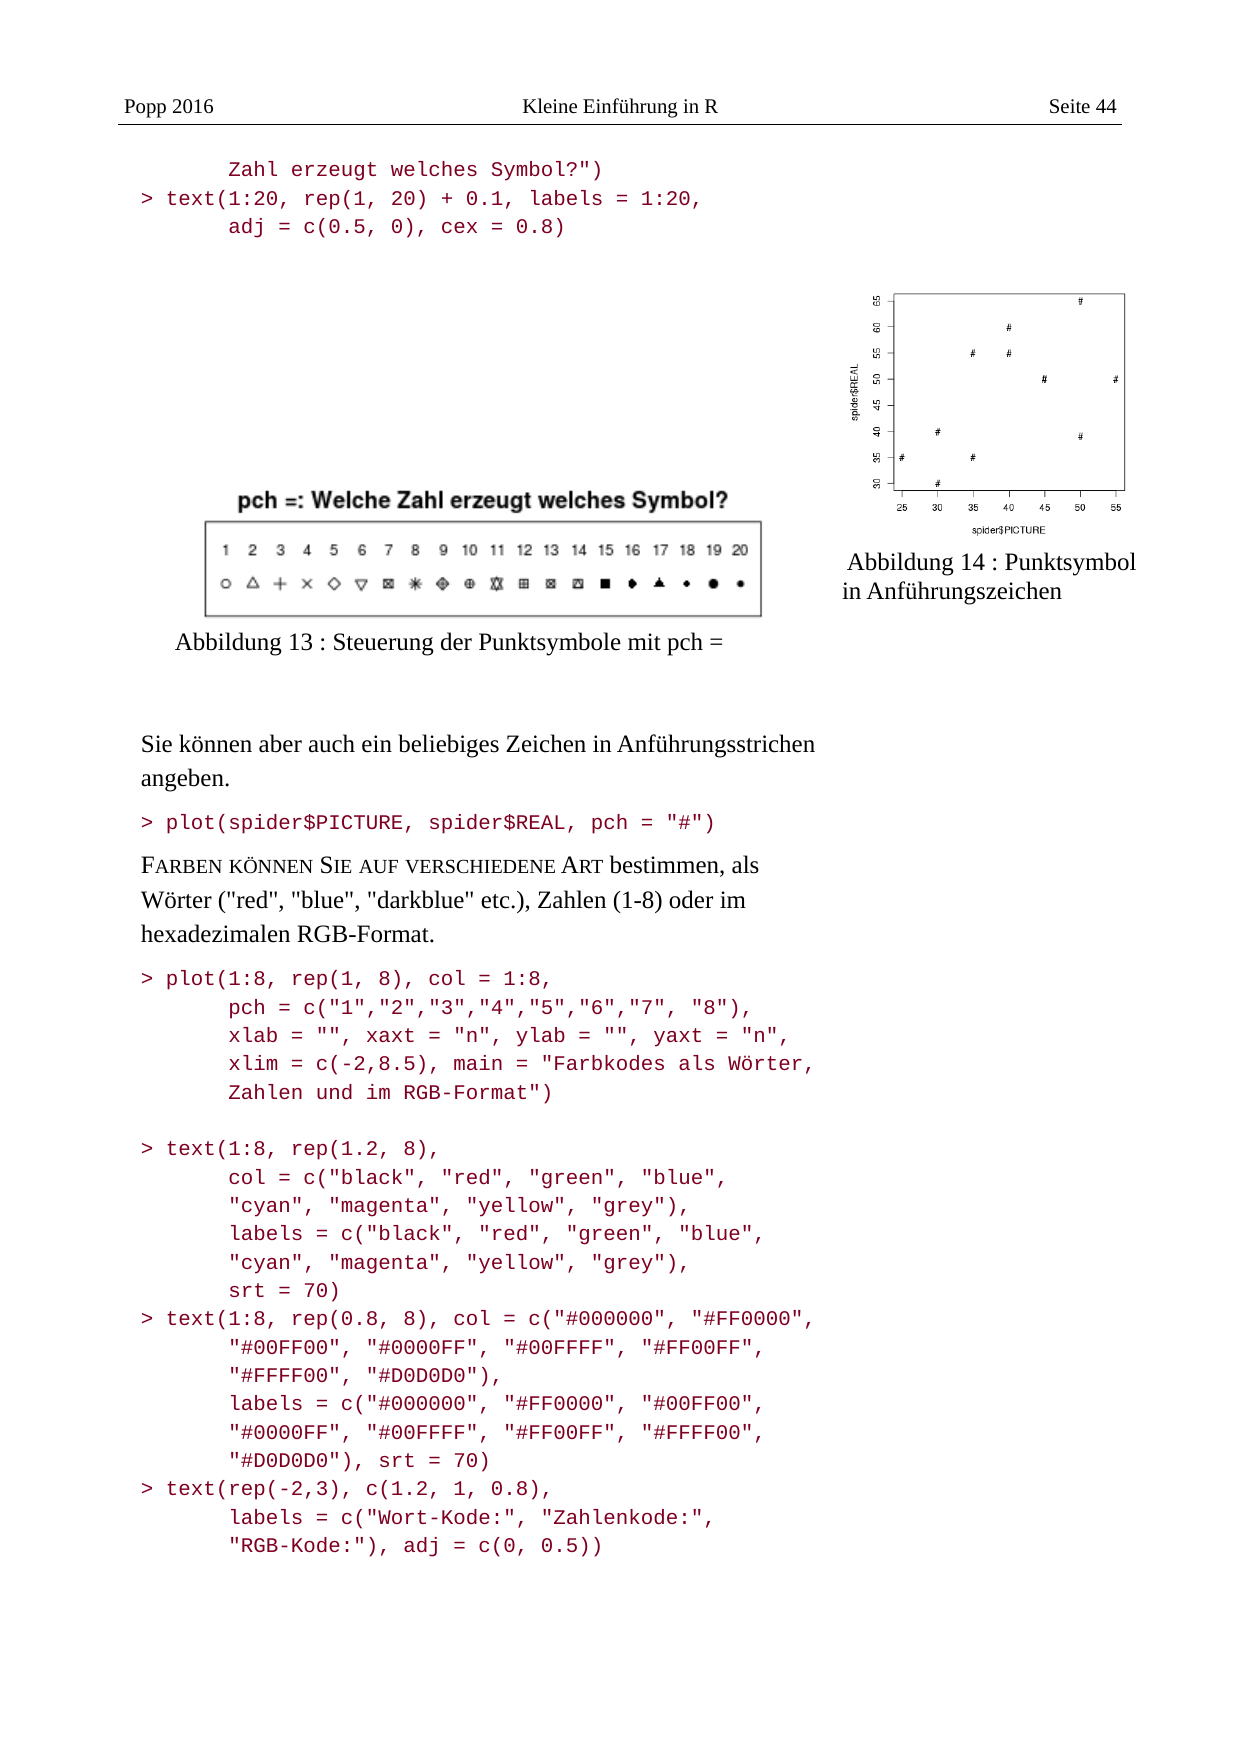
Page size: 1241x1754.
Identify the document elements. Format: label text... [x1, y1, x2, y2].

table_cell [855, 850, 1123, 1559]
picture [183, 477, 784, 628]
table_cell Steuerung der Punktsymbole mit pch = [855, 159, 1123, 244]
table_cell Das Darstellungssymbol von Punkten wird im Argument pch = mit Zahlen von 1-20 angegeben. Die Bedeutung können Sie der folgenden Abbildung entnehmen. > plot(1:20, rep(1, 20), pch = 1:20, ylim = c(0.9, 1.2), xaxt = "n", xlab = "", yaxt = "n", ylab = "", main = "pch =: Welche Zahl erzeugt welches Symbol?") > text(1:20, rep(1, 20) + 0.1, labels = 1:20, adj = c(0.5, 0), cex = 0.8) Sie können aber auch ein beliebiges Zeichen in Anführungsstrichen angeben. > plot(spider$PICTURE, spider$REAL, pch = "#") [141, 628, 855, 850]
table_cell Steuerung der Punktsymbole mit pch = [855, 609, 1123, 850]
table_cell Das Darstellungssymbol von Punkten wird im Argument pch = mit Zahlen von 1-20 angegeben. Die Bedeutung können Sie der folgenden Abbildung entnehmen. > plot(1:20, rep(1, 20), pch = 1:20, ylim = c(0.9, 1.2), xaxt = "n", xlab = "", yaxt = "n", ylab = "", main = "pch =: Welche Zahl erzeugt welches Symbol?") > text(1:20, rep(1, 20) + 0.1, labels = 1:20, adj = c(0.5, 0), cex = 0.8) Sie können aber auch ein beliebiges Zeichen in Anführungsstrichen angeben. > plot(spider$PICTURE, spider$REAL, pch = "#") [141, 159, 855, 477]
picture [847, 247, 1148, 548]
table_cell Farben können Sie auf verschiedene Art bestimmen, als Wörter ("red", "blue", "darkblue" etc.), Zahlen (1-8) oder im hexadezimalen RGB-Format. > plot(1:8, rep(1, 8), col = 1:8, pch = c("1","2","3","4","5","6","7", "8"), xlab = "", xaxt = "n", ylab = "", yaxt = "n", xlim = c(-2,8.5), main = "Farbkodes als Wörter, Zahlen und im RGB-Format") > text(1:8, rep(1.2, 8), col = c("black", "red", "green", "blue", "cyan", "magenta", "yellow", "grey"), labels = c("black", "red", "green", "blue", "cyan", "magenta", "yellow", "grey"), srt = 70) > text(1:8, rep(0.8, 8), col = c("#000000", "#FF0000", "#00FF00", "#0000FF", "#00FFFF", "#FF00FF", "#FFFF00", "#D0D0D0"), labels = c("#000000", "#FF0000", "#00FF00", "#0000FF", "#00FFFF", "#FF00FF", "#FFFF00", "#D0D0D0"), srt = 70) > text(rep(-2,3), c(1.2, 1, 0.8), labels = c("Wort-Kode:", "Zahlenkode:", "RGB-Kode:"), adj = c(0, 0.5)) [141, 850, 855, 1559]
table_cell Steuerung der Punktsymbole mit pch = [840, 245, 1157, 608]
